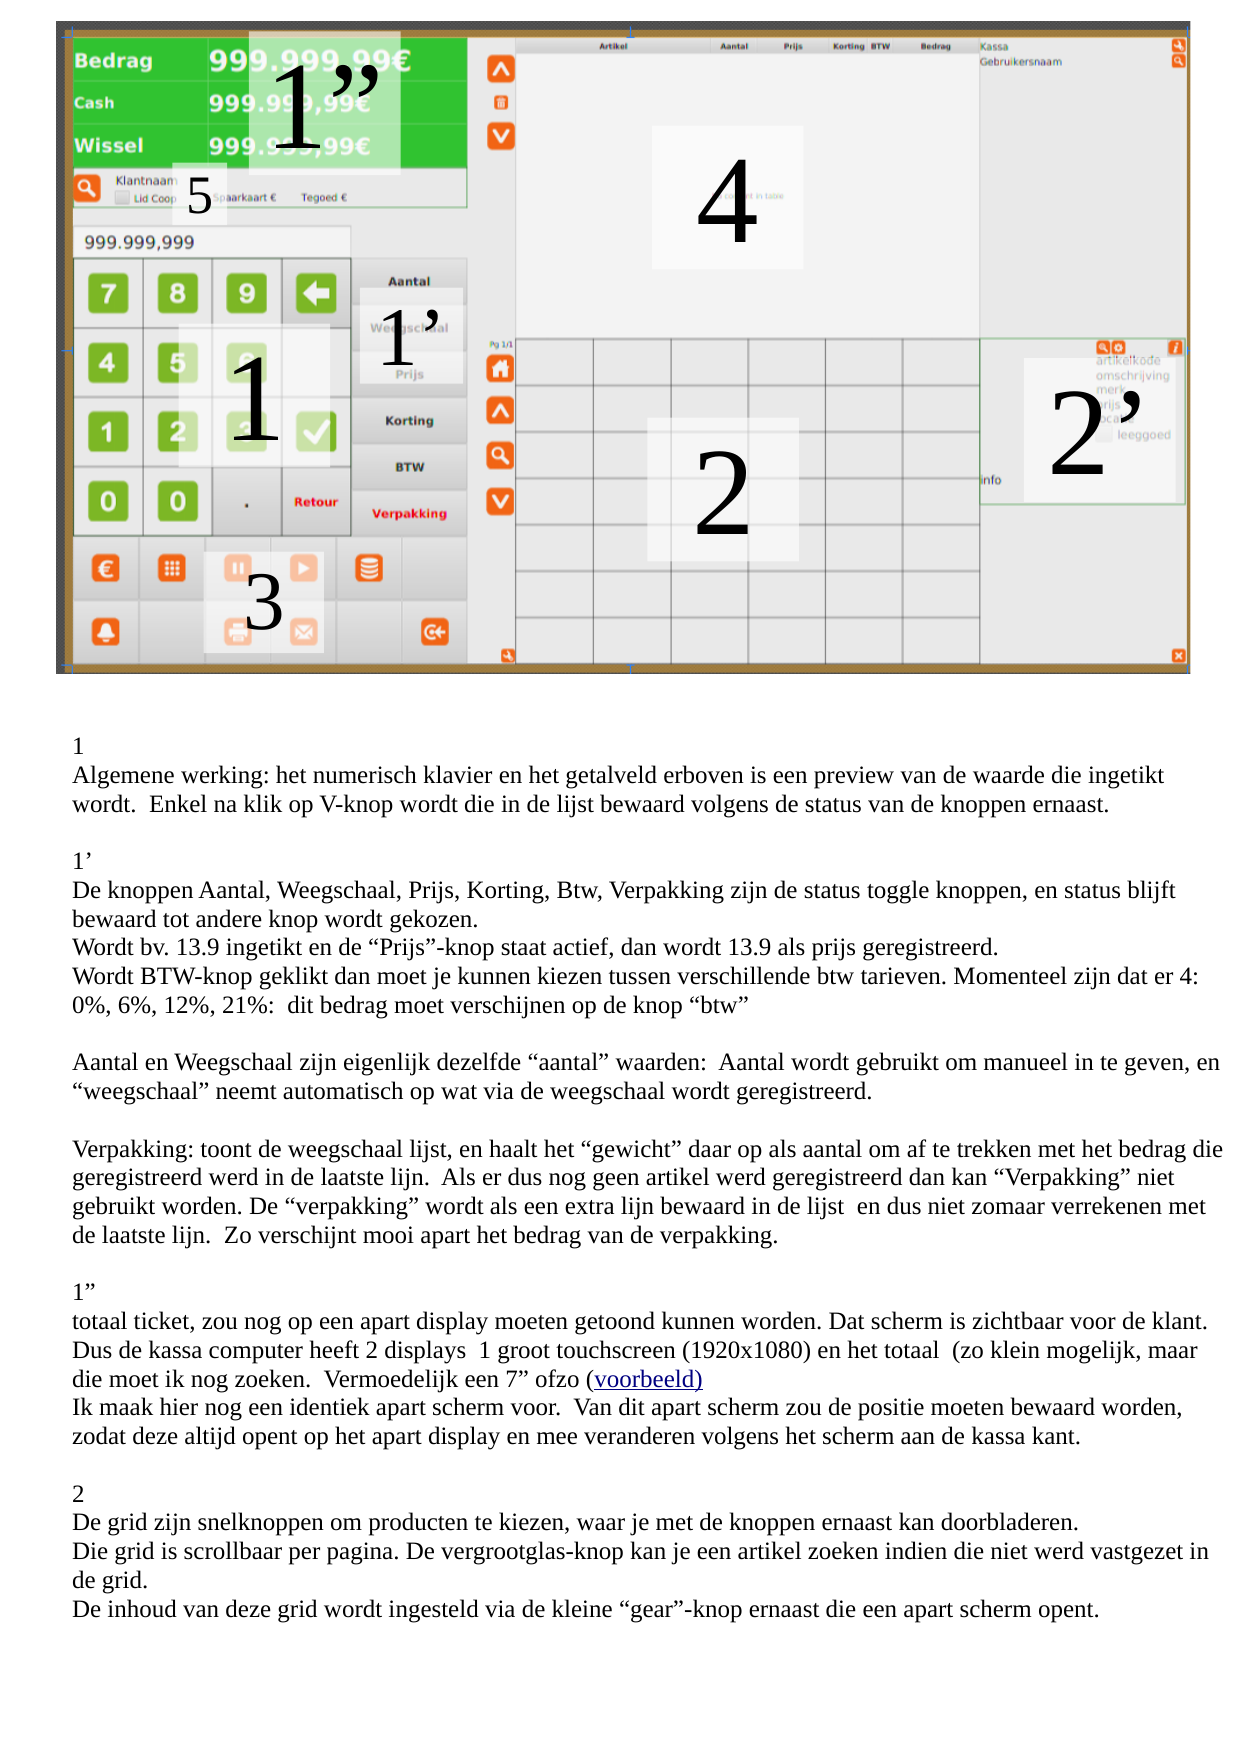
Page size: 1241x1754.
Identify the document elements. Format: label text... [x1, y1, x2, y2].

text 1 [72, 731, 1225, 760]
text 0%, 6%, 12%, 21%: dit bedrag moet verschijnen op de knop “btw” [72, 990, 1225, 1019]
text 1” [72, 1277, 1225, 1306]
text Die grid is scrollbaar per pagina. De vergrootglas-knop kan je een artikel zoeken indien die niet werd vastgezet in de grid. [72, 1536, 1225, 1594]
text De inhoud van deze grid wordt ingesteld via de kleine “gear”-knop ernaast die een apart scherm opent. [72, 1594, 1225, 1622]
text 1’ [72, 846, 1225, 875]
text Dus de kassa computer heeft 2 displays 1 groot touchscreen (1920x1080) en het totaal (zo klein mogelijk, maar die moet ik nog zoeken. Vermoedelijk een 7” ofzo (voorbeeld) [72, 1335, 1225, 1392]
text Verpakking: toont de weegschaal lijst, en haalt het “gewicht” daar op als aantal om af te trekken met het bedrag die geregistreerd werd in de laatste lijn. Als er dus nog geen artikel werd geregistreerd dan kan “Verpakking” niet gebruikt worden. De “verpakking” wordt als een extra lijn bewaard in de lijst en dus niet zomaar verrekenen met de laatste lijn. Zo verschijnt mooi apart het bedrag van de verpakking. [72, 1134, 1225, 1249]
text De knoppen Aantal, Weegschaal, Prijs, Korting, Btw, Verpakking zijn de status toggle knoppen, en status blijft bewaard tot andere knop wordt gekozen. [72, 875, 1225, 932]
text Algemene werking: het numerisch klavier en het getalveld erboven is een preview van de waarde die ingetikt wordt. Enkel na klik op V-knop wordt die in de lijst bewaard volgens de status van de knoppen ernaast. [72, 760, 1225, 817]
text Aantal en Weegschaal zijn eigenlijk dezelfde “aantal” waarden: Aantal wordt gebruikt om manueel in te geven, en “weegschaal” neemt automatisch op wat via de weegschaal wordt geregistreerd. [72, 1047, 1225, 1105]
text Wordt BTW-knop geklikt dan moet je kunnen kiezen tussen verschillende btw tarieven. Momenteel zijn dat er 4: [72, 961, 1225, 990]
text totaal ticket, zou nog op een apart display moeten getoond kunnen worden. Dat scherm is zichtbaar voor de klant. [72, 1306, 1225, 1335]
text Wordt bv. 13.9 ingetikt en de “Prijs”-knop staat actief, dan wordt 13.9 als prijs geregistreerd. [72, 932, 1225, 961]
text De grid zijn snelknoppen om producten te kiezen, waar je met de knoppen ernaast kan doorbladeren. [72, 1507, 1225, 1536]
text Ik maak hier nog een identiek apart scherm voor. Van dit apart scherm zou de positie moeten bewaard worden, zodat deze altijd opent op het apart display en mee veranderen volgens het scherm aan de kassa kant. [72, 1392, 1225, 1450]
text 2 [72, 1479, 1225, 1507]
picture [56, 21, 1191, 674]
